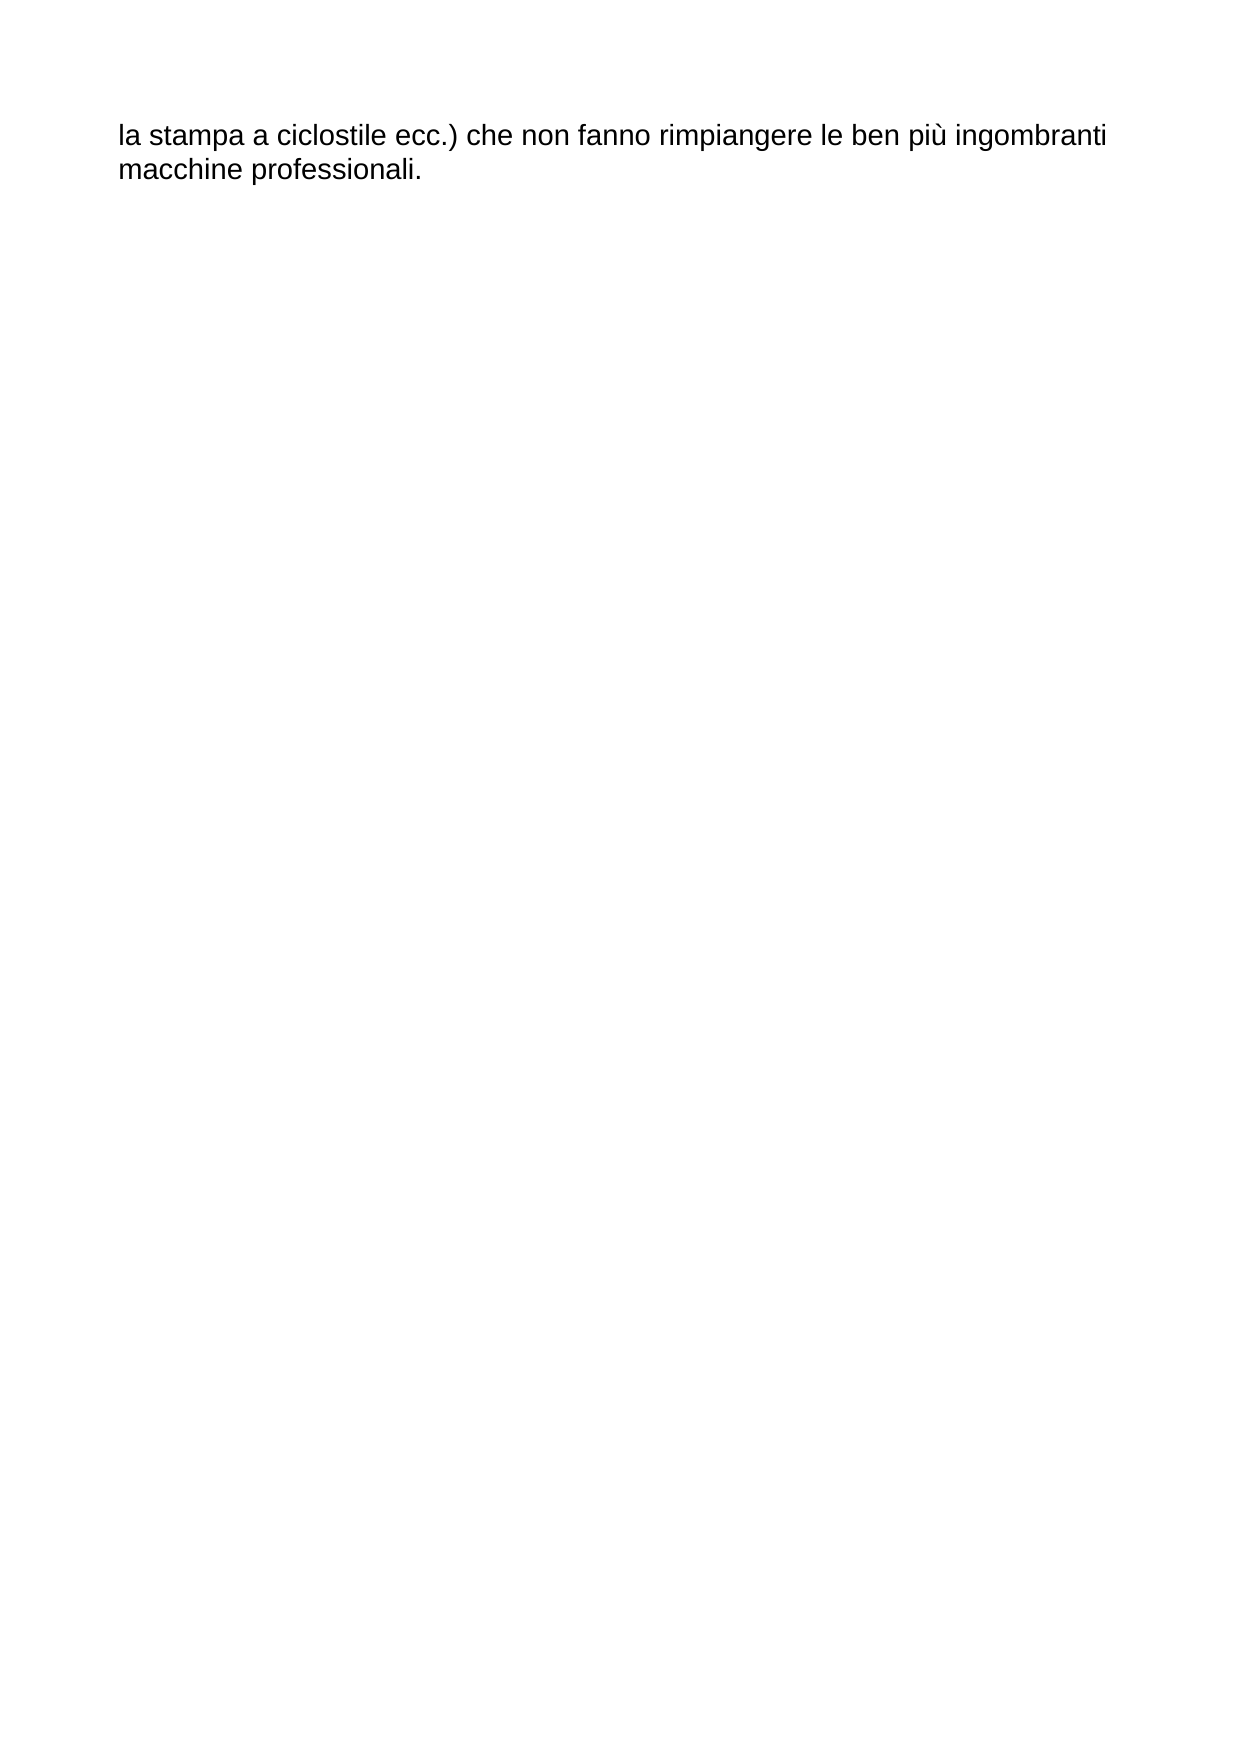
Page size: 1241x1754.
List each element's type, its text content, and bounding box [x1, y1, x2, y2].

text la stampa a ciclostile ecc.) che non fanno rimpiangere le ben più ingombranti macchine professionali. [118, 118, 1122, 185]
